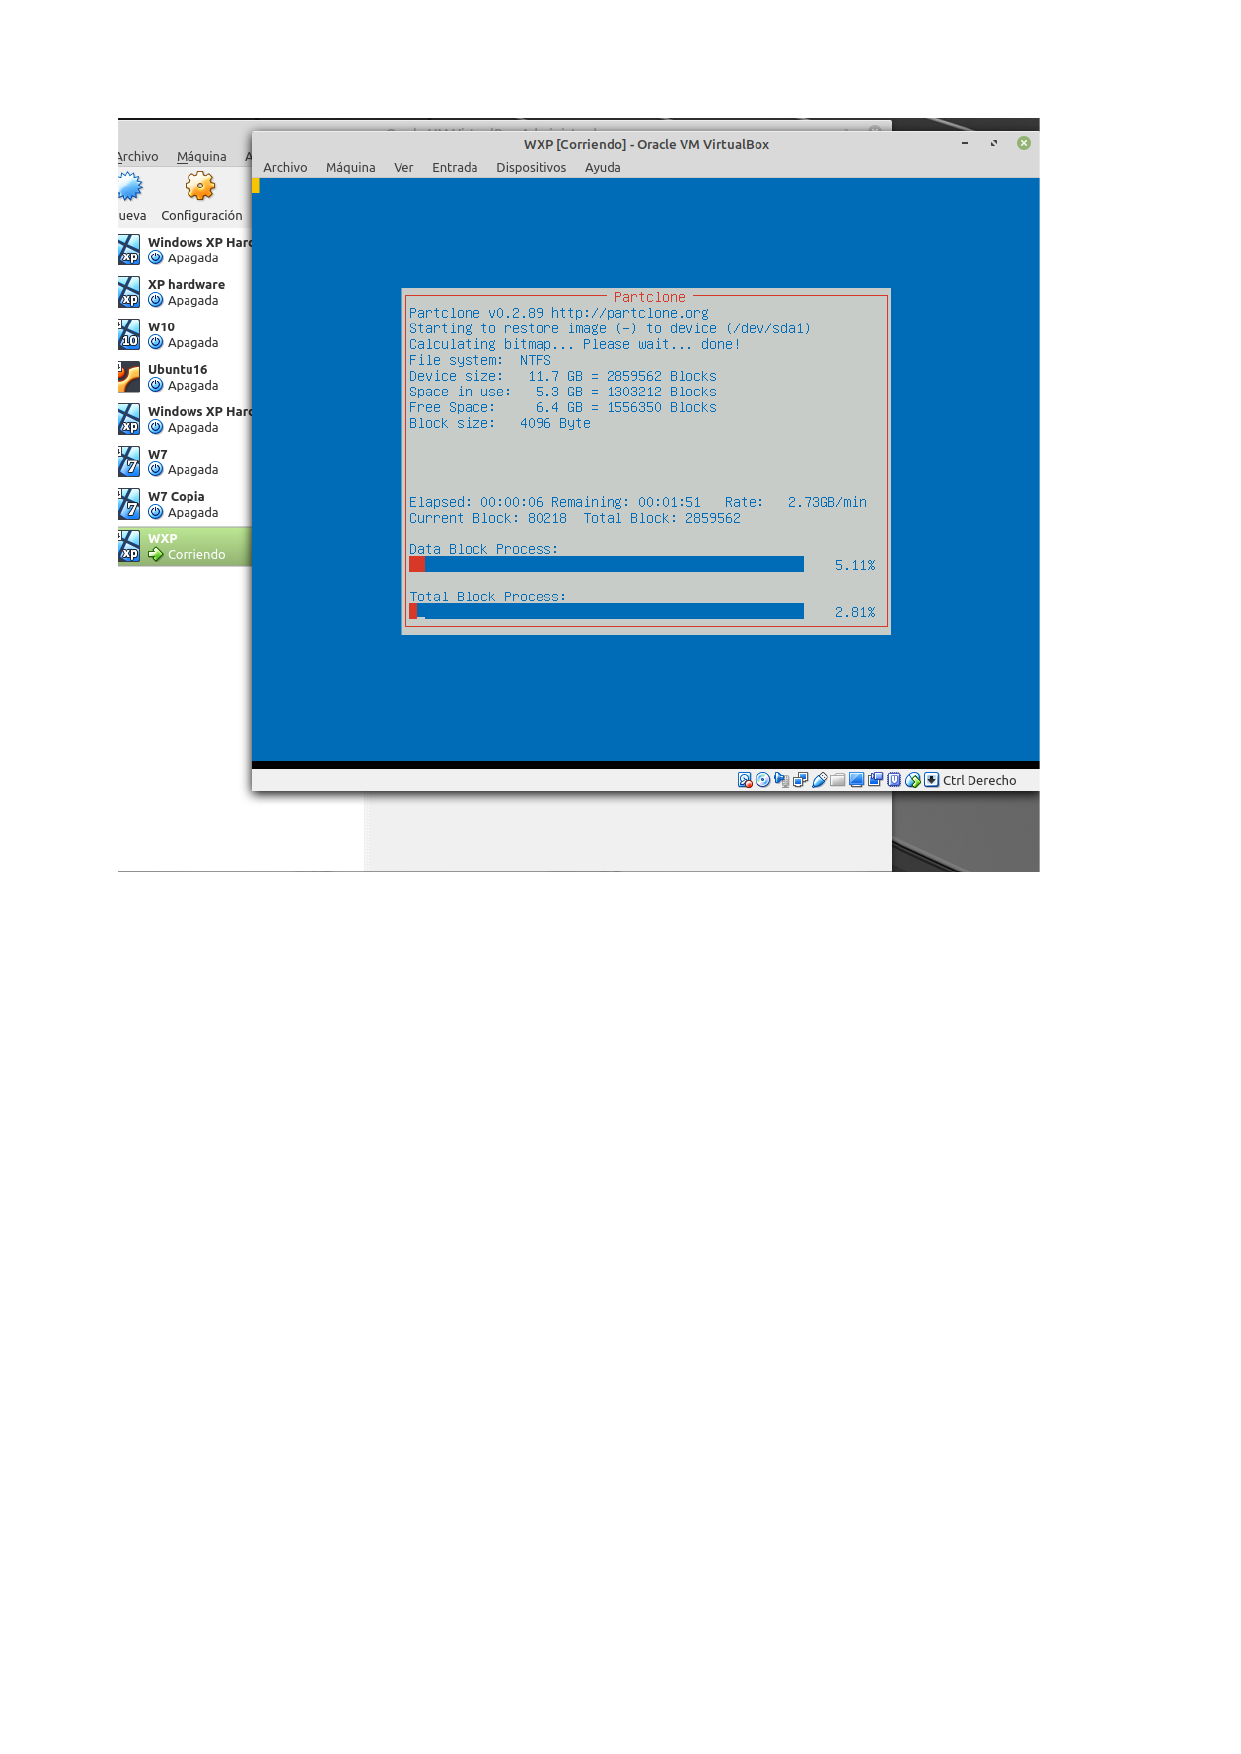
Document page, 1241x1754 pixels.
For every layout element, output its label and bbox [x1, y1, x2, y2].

picture [118, 118, 1040, 872]
